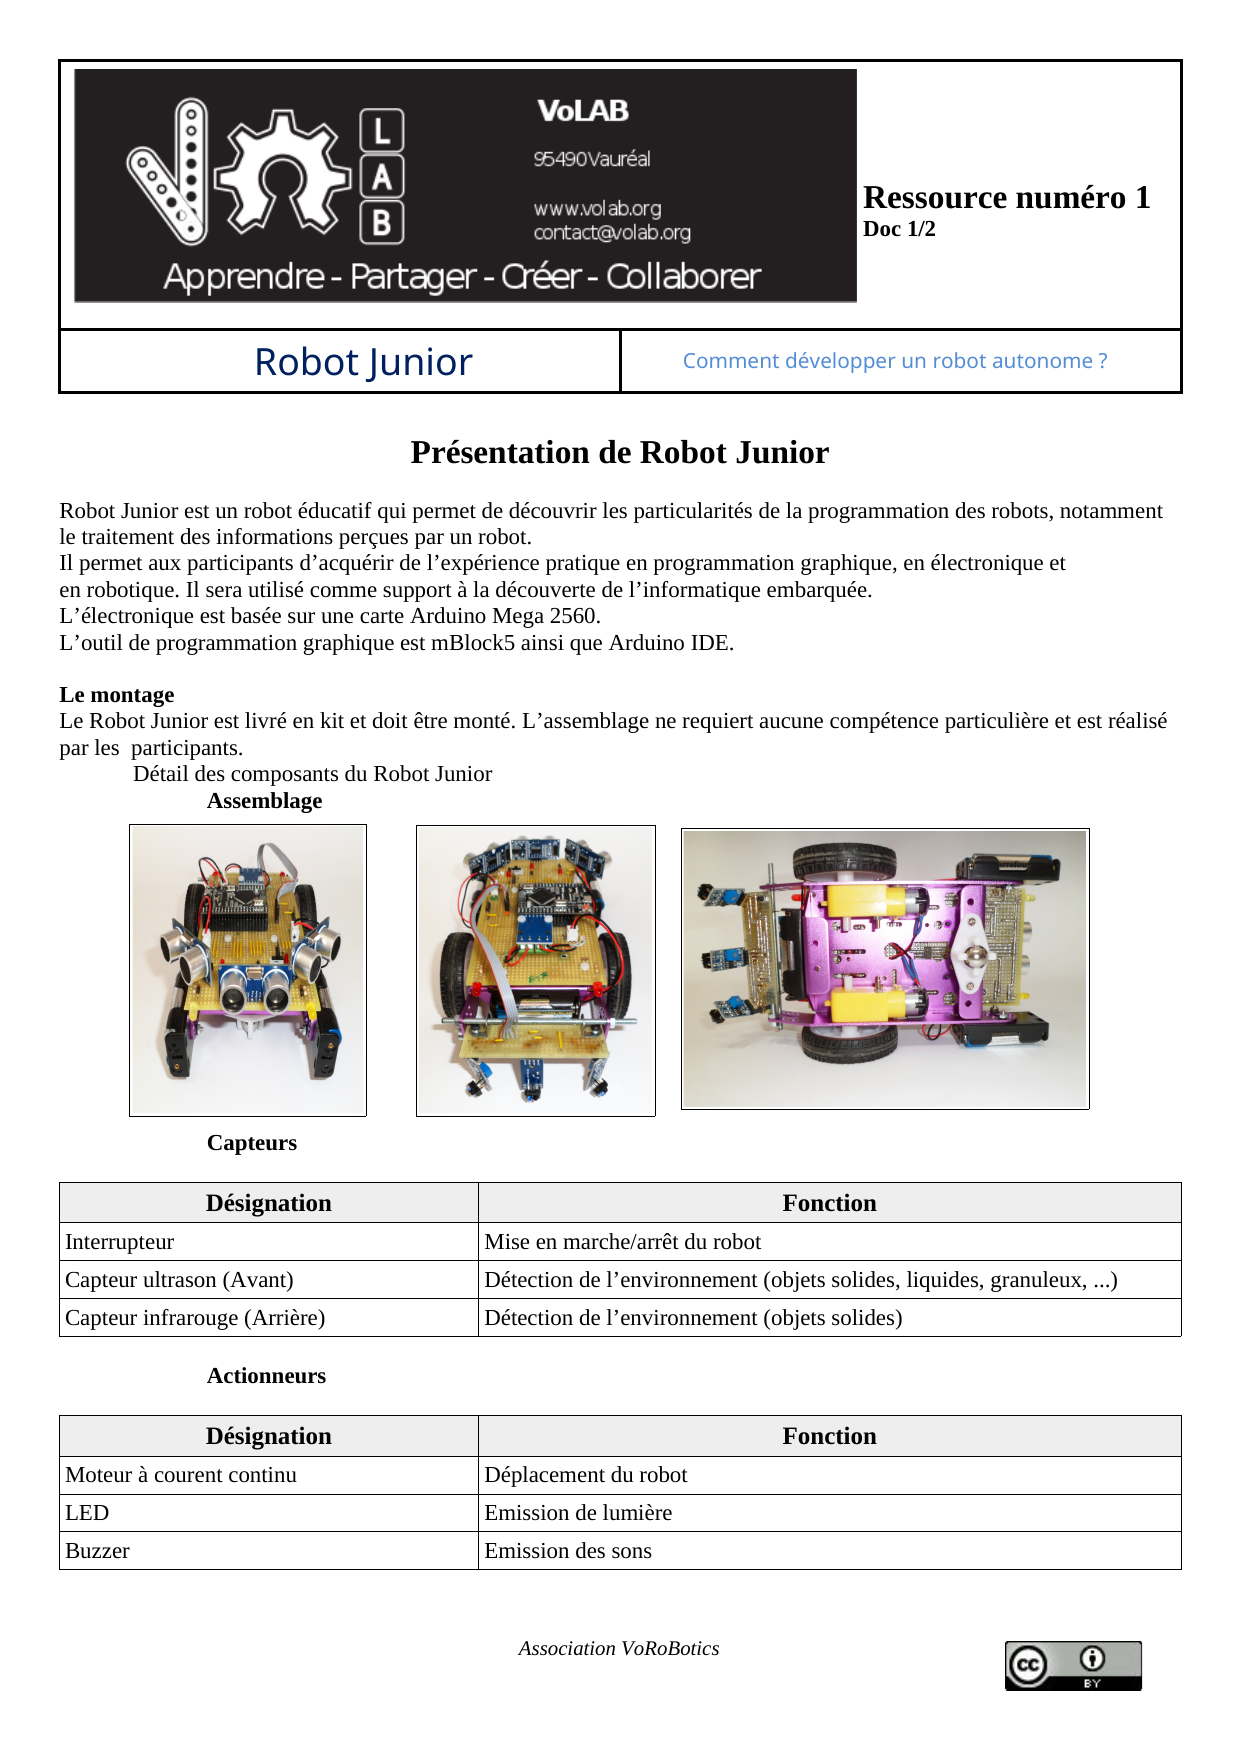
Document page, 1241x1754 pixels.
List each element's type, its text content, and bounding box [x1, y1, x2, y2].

text Capteurs [59, 1129, 1181, 1156]
picture [73, 69, 857, 303]
text Assemblage [59, 787, 1181, 813]
picture [419, 827, 652, 1113]
table_cell Comment développer un robot autonome ? [622, 331, 1180, 391]
table_cell Capteur ultrason (Avant) [60, 1261, 478, 1298]
subtitle Présentation de Robot Junior [59, 432, 1181, 470]
picture [1005, 1641, 1143, 1691]
table_cell Déplacement du robot [479, 1457, 1181, 1493]
picture [683, 831, 1086, 1107]
text L’électronique est basée sur une carte Arduino Mega 2560. [59, 602, 1181, 628]
table_cell Moteur à courent continu [60, 1457, 478, 1493]
picture [132, 826, 364, 1113]
table_cell Emission de lumière [479, 1495, 1181, 1531]
table_cell Détection de l’environnement (objets solides) [479, 1299, 1181, 1336]
text Détail des composants du Robot Junior [59, 760, 1181, 787]
table_header Désignation [60, 1183, 478, 1222]
table_header Fonction [479, 1416, 1181, 1456]
table_cell Emission des sons [479, 1532, 1181, 1569]
table_cell Buzzer [60, 1532, 478, 1569]
text L’outil de programmation graphique est mBlock5 ainsi que Arduino IDE. [59, 628, 1181, 655]
text Actionneurs [59, 1362, 1181, 1389]
table_header Ressource numéro 1 Doc 1/2 [61, 62, 1180, 328]
text Il permet aux participants d’acquérir de l’expérience pratique en programmation graphique, en électronique et [59, 549, 1181, 576]
text en robotique. Il sera utilisé comme support à la découverte de l’informatique embarquée. [59, 576, 1181, 602]
table_cell Robot Junior [61, 331, 619, 391]
table_header Désignation [60, 1416, 478, 1456]
table_header Fonction [479, 1183, 1181, 1222]
table_cell Capteur infrarouge (Arrière) [60, 1299, 478, 1336]
text Robot Junior est un robot éducatif qui permet de découvrir les particularités de la programmation des robots, notamment le traitement des informations perçues par un robot. [59, 497, 1181, 549]
text Le montage [59, 681, 1181, 708]
text Le Robot Junior est livré en kit et doit être monté. L’assemblage ne requiert aucune compétence particulière et est réalisé par les participants. [59, 708, 1181, 760]
table_cell Mise en marche/arrêt du robot [479, 1223, 1181, 1260]
table_cell Détection de l’environnement (objets solides, liquides, granuleux, ...) [479, 1261, 1181, 1298]
table_cell Interrupteur [60, 1223, 478, 1260]
table_cell LED [60, 1495, 478, 1531]
